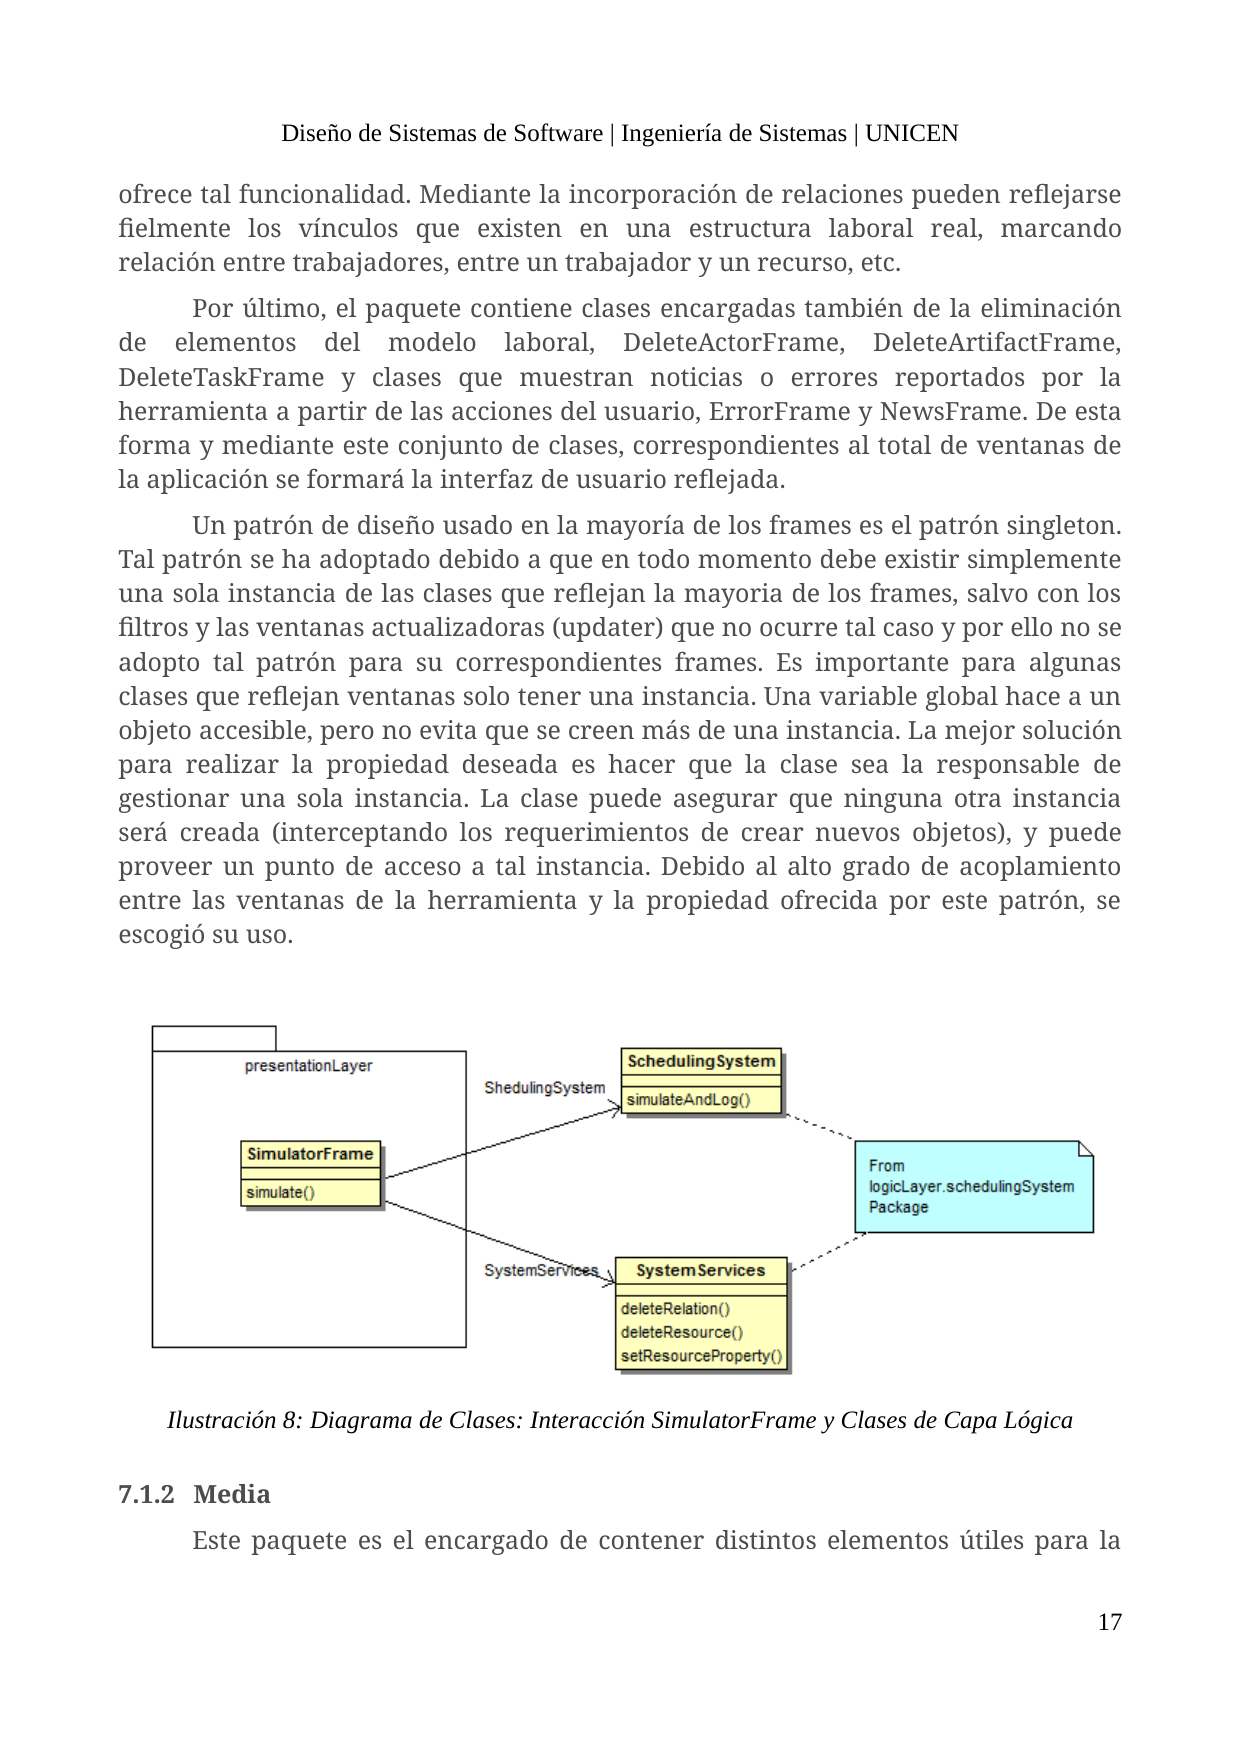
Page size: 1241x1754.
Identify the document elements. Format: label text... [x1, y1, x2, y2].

subtitle Media [118, 1476, 1122, 1511]
text Por último, el paquete contiene clases encargadas también de la eliminación de elementos del modelo laboral, DeleteActorFrame, DeleteArtifactFrame, DeleteTaskFrame y clases que muestran noticias o errores reportados por la herramienta a partir de las acciones del usuario, ErrorFrame y NewsFrame. De esta forma y mediante este conjunto de clases, correspondientes al total de ventanas de la aplicación se formará la interfaz de usuario reflejada. [118, 291, 1122, 495]
text Un patrón de diseño usado en la mayoría de los frames es el patrón singleton. Tal patrón se ha adoptado debido a que en todo momento debe existir simplemente una sola instancia de las clases que reflejan la mayoria de los frames, salvo con los filtros y las ventanas actualizadoras (updater) que no ocurre tal caso y por ello no se adopto tal patrón para su correspondientes frames. Es importante para algunas clases que reflejan ventanas solo tener una instancia. Una variable global hace a un objeto accesible, pero no evita que se creen más de una instancia. La mejor solución para realizar la propiedad deseada es hacer que la clase sea la responsable de gestionar una sola instancia. La clase puede asegurar que ninguna otra instancia será creada (interceptando los requerimientos de crear nuevos objetos), y puede proveer un punto de acceso a tal instancia. Debido al alto grado de acoplamiento entre las ventanas de la herramienta y la propiedad ofrecida por este patrón, se escogió su uso. [118, 508, 1122, 951]
picture [136, 986, 1106, 1394]
text Este paquete es el encargado de contener distintos elementos útiles para la [118, 1523, 1122, 1557]
text Ilustración 8: Diagrama de Clases: Interacción SimulatorFrame y Clases de Capa Lógica [120, 1403, 1122, 1434]
text ofrece tal funcionalidad. Mediante la incorporación de relaciones pueden reflejarse fielmente los vínculos que existen en una estructura laboral real, marcando relación entre trabajadores, entre un trabajador y un recurso, etc. [118, 176, 1122, 278]
